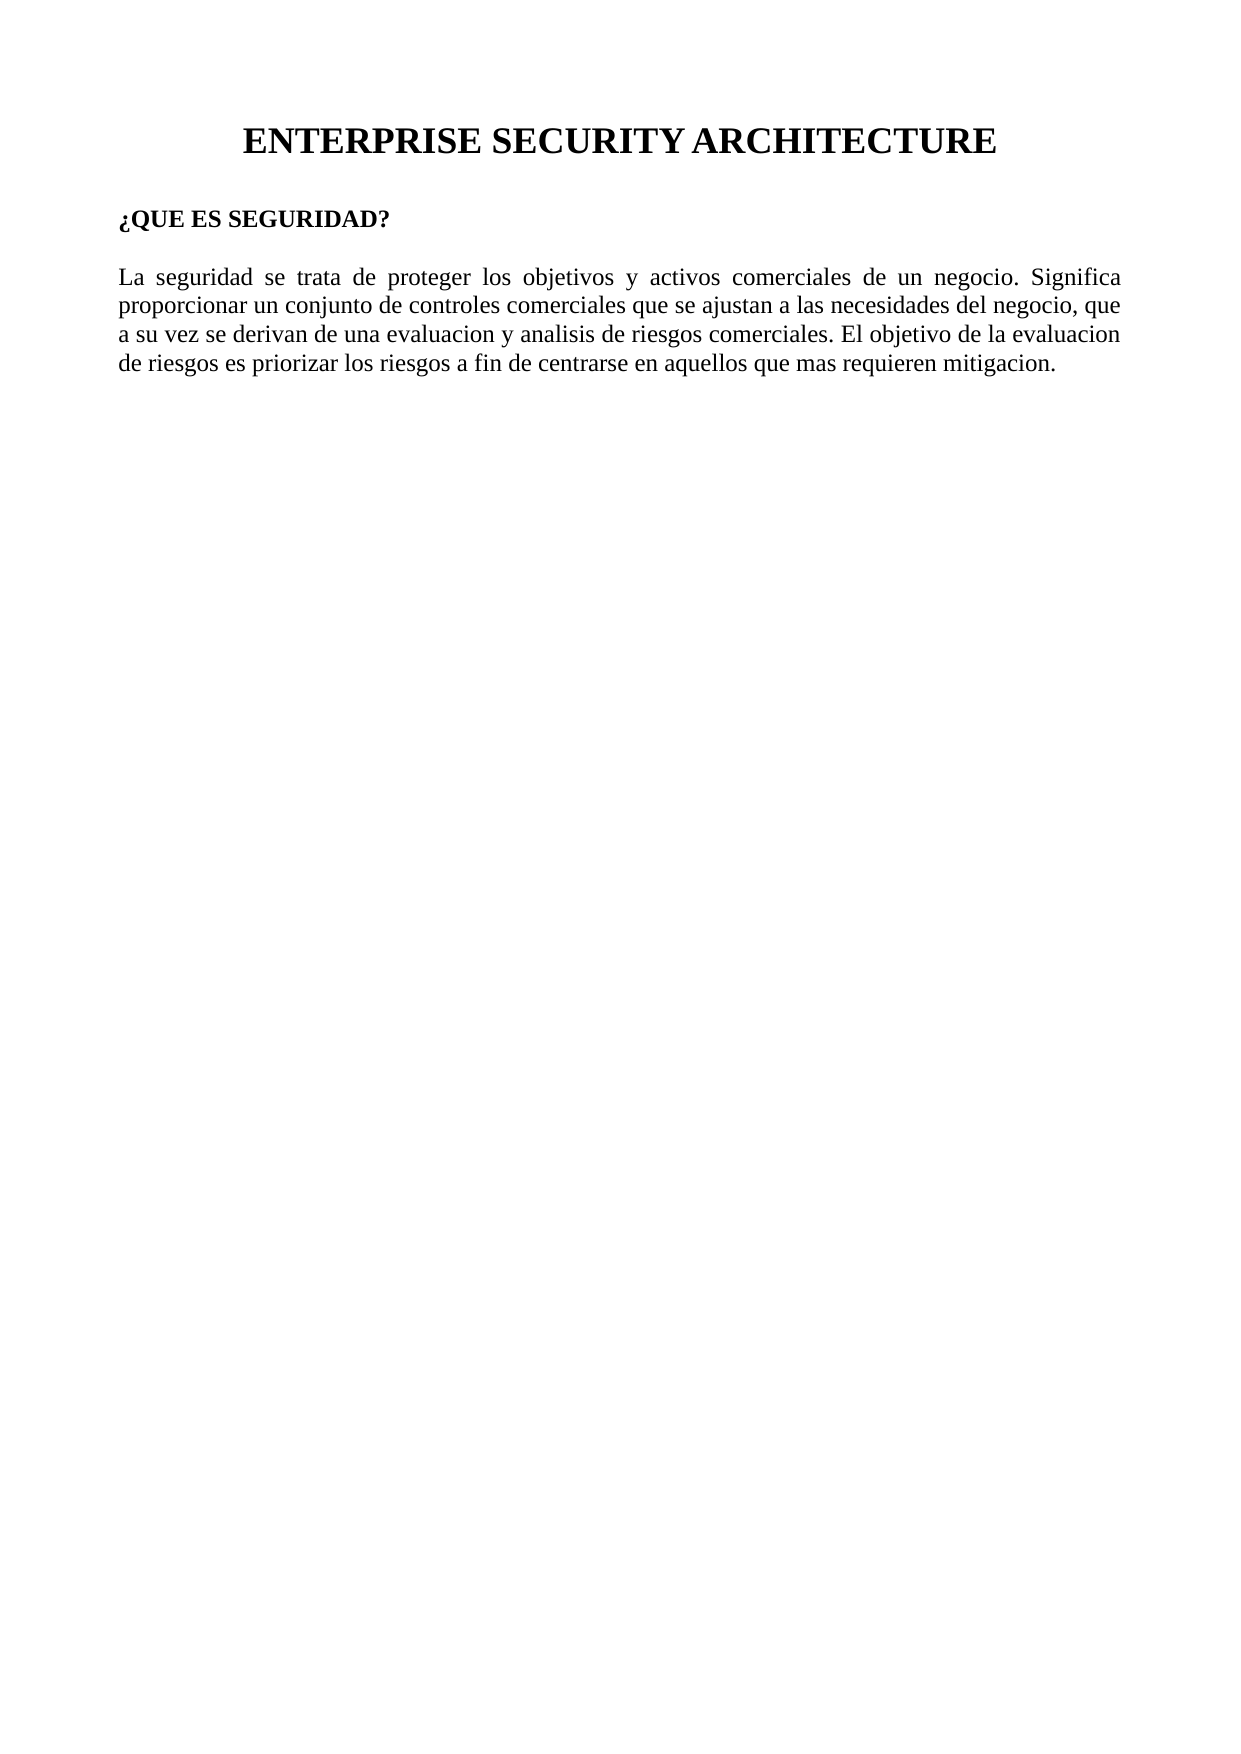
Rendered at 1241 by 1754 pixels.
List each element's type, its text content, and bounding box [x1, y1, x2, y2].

text ENTERPRISE SECURITY ARCHITECTURE [118, 118, 1122, 161]
text ¿QUE ES SEGURIDAD? [118, 204, 1122, 233]
text La seguridad se trata de proteger los objetivos y activos comerciales de un negocio. Significa proporcionar un conjunto de controles comerciales que se ajustan a las necesidades del negocio, que a su vez se derivan de una evaluacion y analisis de riesgos comerciales. El objetivo de la evaluacion de riesgos es priorizar los riesgos a fin de centrarse en aquellos que mas requieren mitigacion. [118, 262, 1122, 377]
